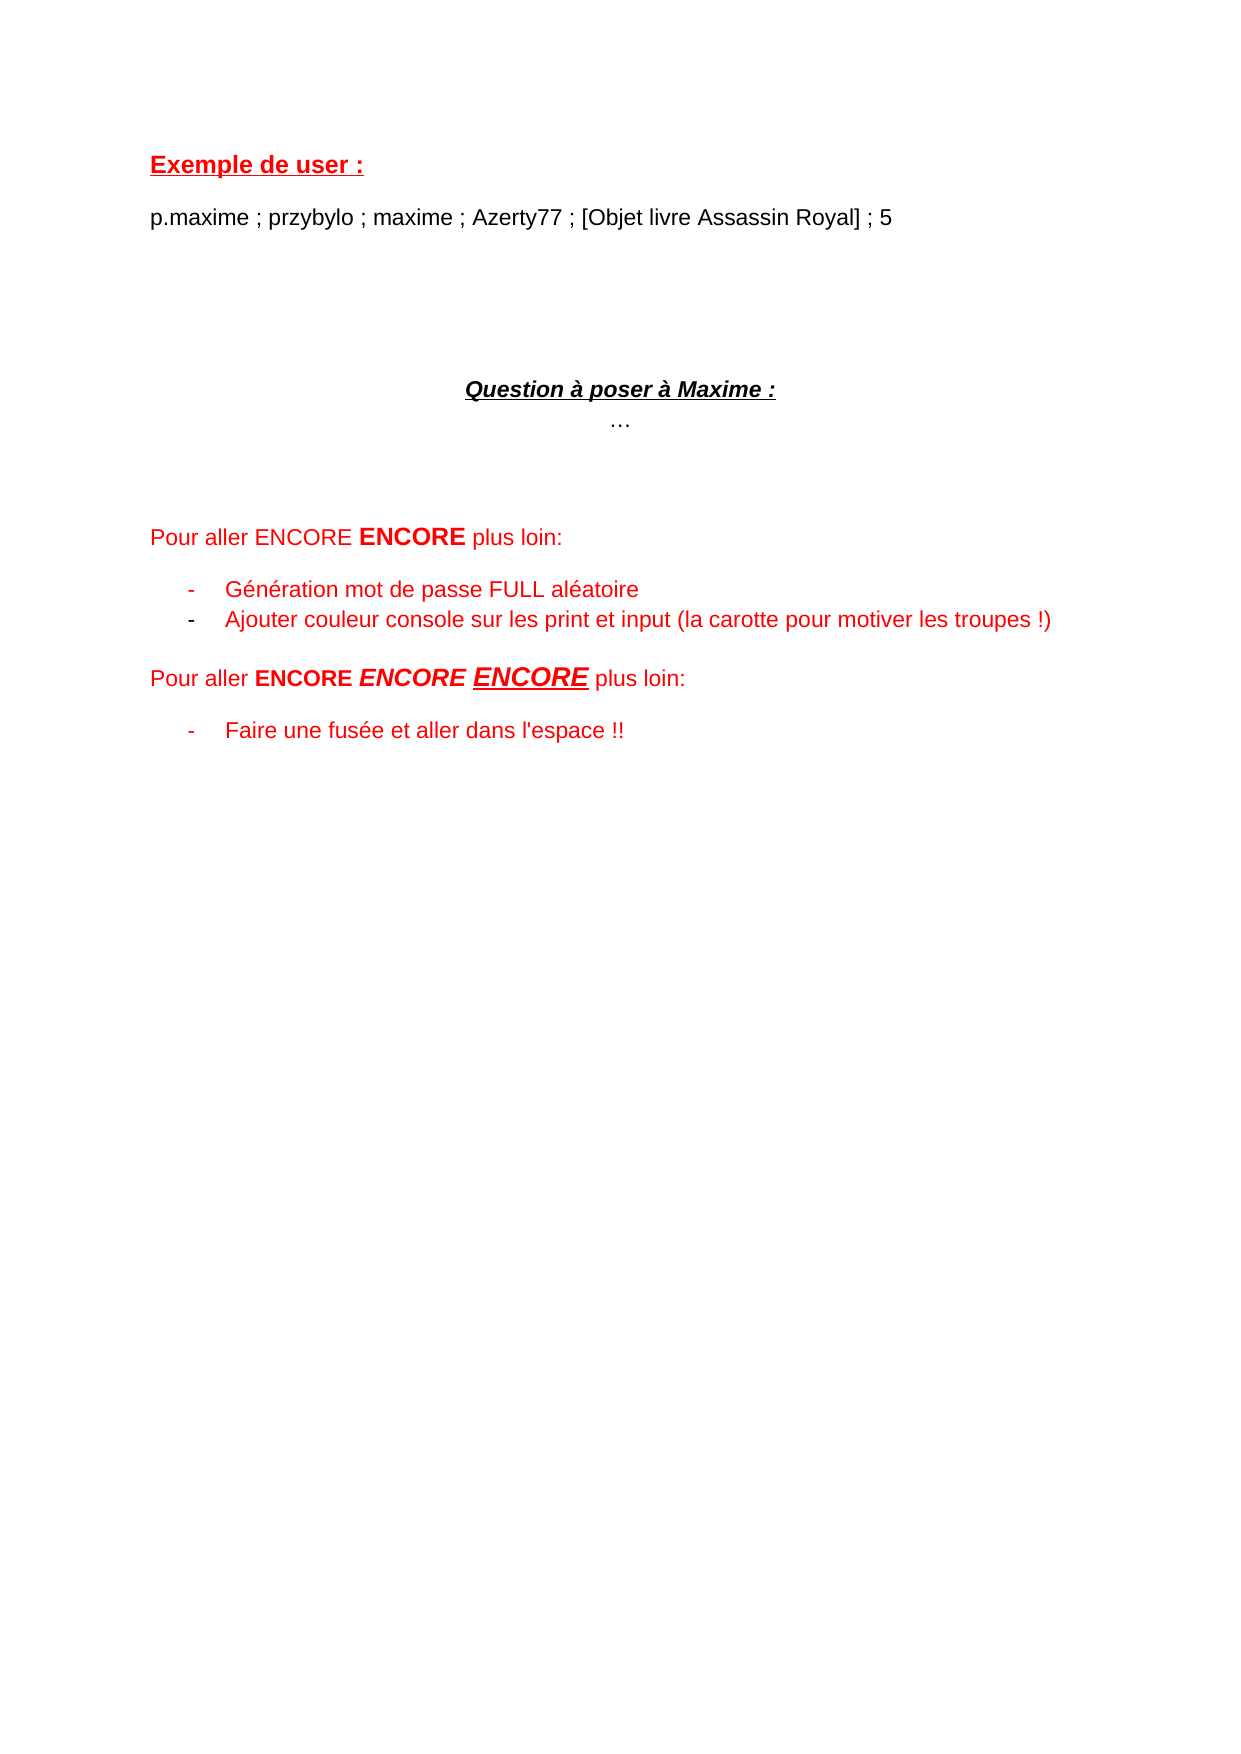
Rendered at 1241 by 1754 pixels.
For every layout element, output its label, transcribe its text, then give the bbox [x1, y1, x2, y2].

list Génération mot de passe FULL aléatoire [187, 576, 1090, 602]
list Faire une fusée et aller dans l'espace !! [187, 717, 1090, 743]
text p.maxime ; przybylo ; maxime ; Azerty77 ; [Objet livre Assassin Royal] ; 5 [150, 204, 1090, 230]
text Question à poser à Maxime : [150, 376, 1090, 402]
text Pour aller ENCORE ENCORE plus loin: [150, 522, 1090, 551]
text Pour aller ENCORE ENCORE ENCORE plus loin: [150, 661, 1090, 692]
text Exemple de user : [150, 150, 1090, 179]
text … [150, 406, 1090, 432]
list Ajouter couleur console sur les print et input (la carotte pour motiver les troupes !) [187, 606, 1090, 632]
